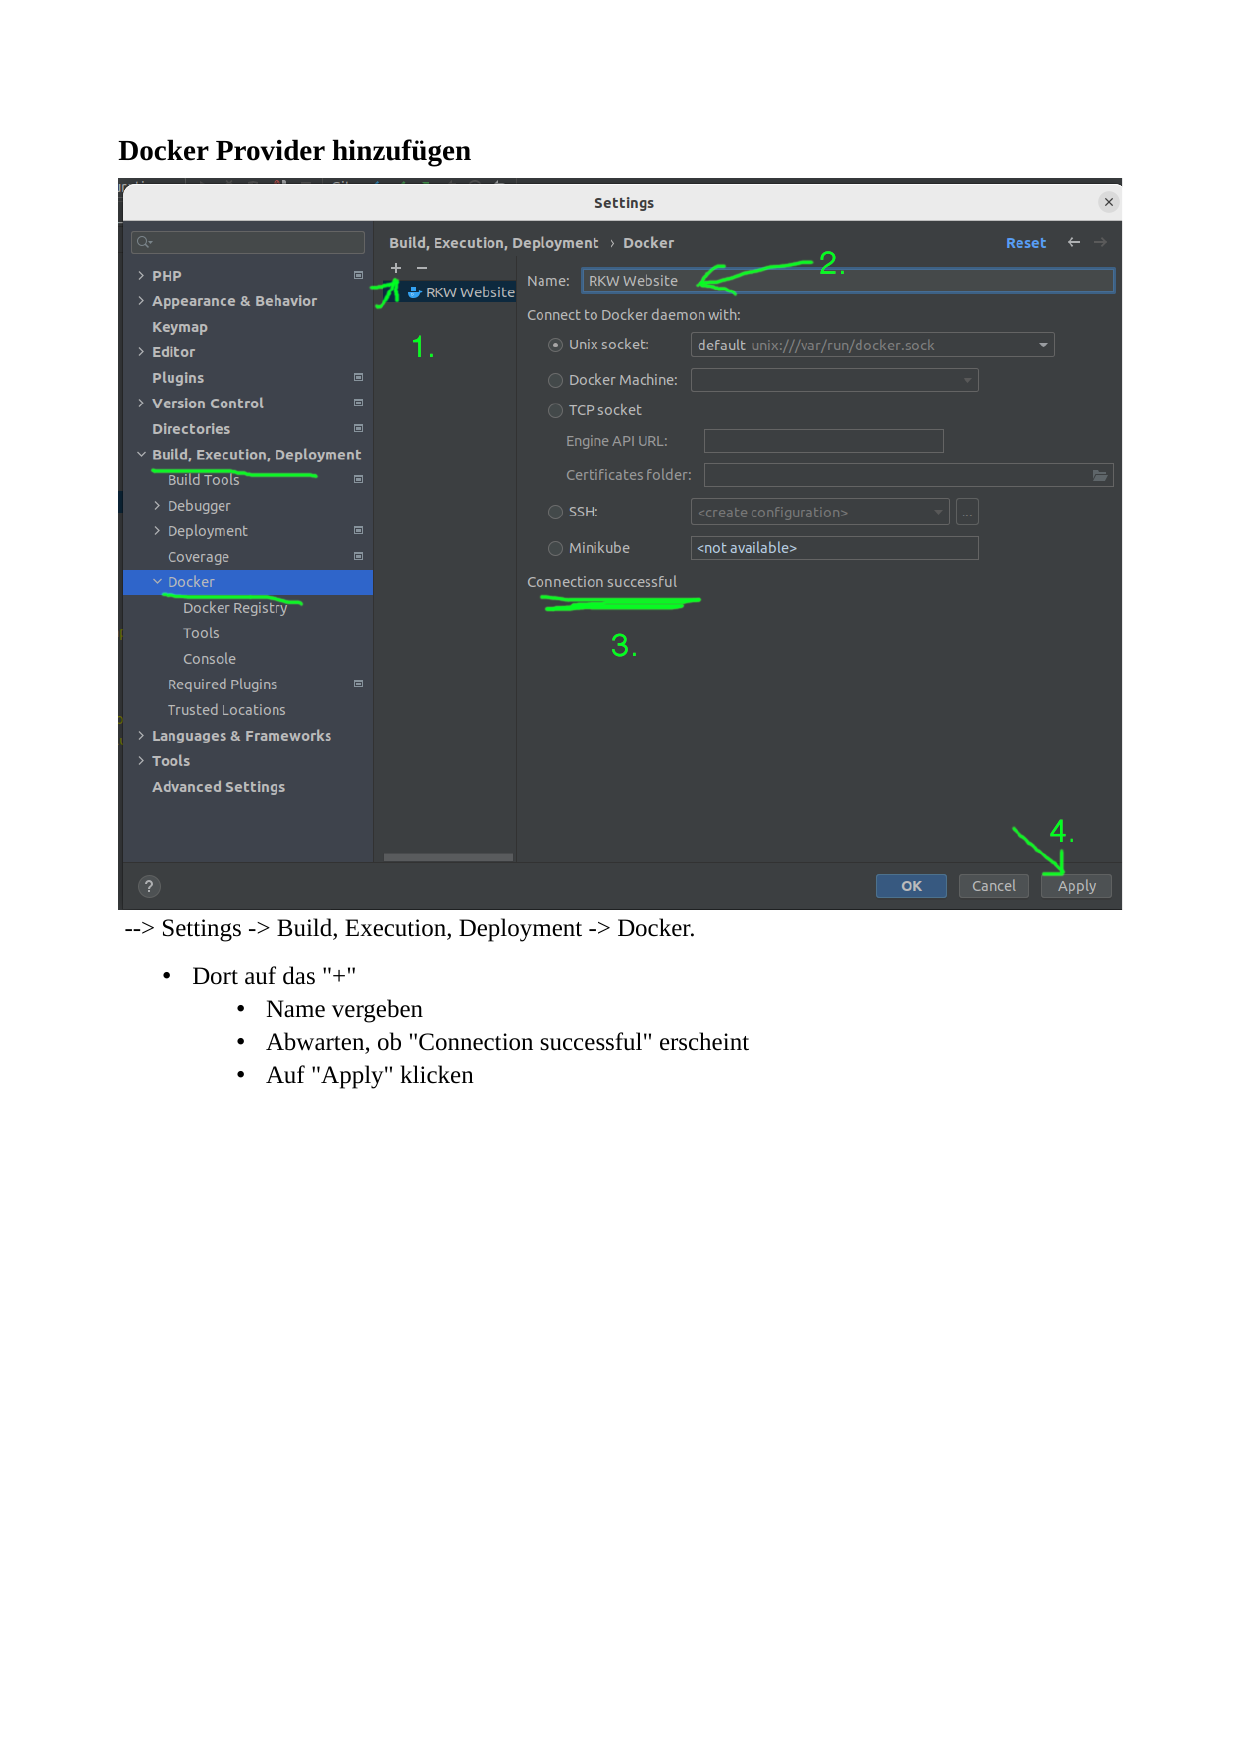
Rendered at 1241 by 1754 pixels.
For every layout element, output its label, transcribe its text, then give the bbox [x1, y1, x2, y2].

list Dort auf das "+" [162, 961, 1122, 990]
subtitle Docker Provider hinzufügen [118, 133, 1122, 166]
text --> Settings -> Build, Execution, Deployment -> Docker. [118, 910, 1122, 942]
picture [118, 178, 1123, 910]
list Auf "Apply" klicken [236, 1060, 1122, 1089]
list Name vergeben [236, 994, 1122, 1023]
list Abwarten, ob "Connection successful" erscheint [236, 1027, 1122, 1056]
